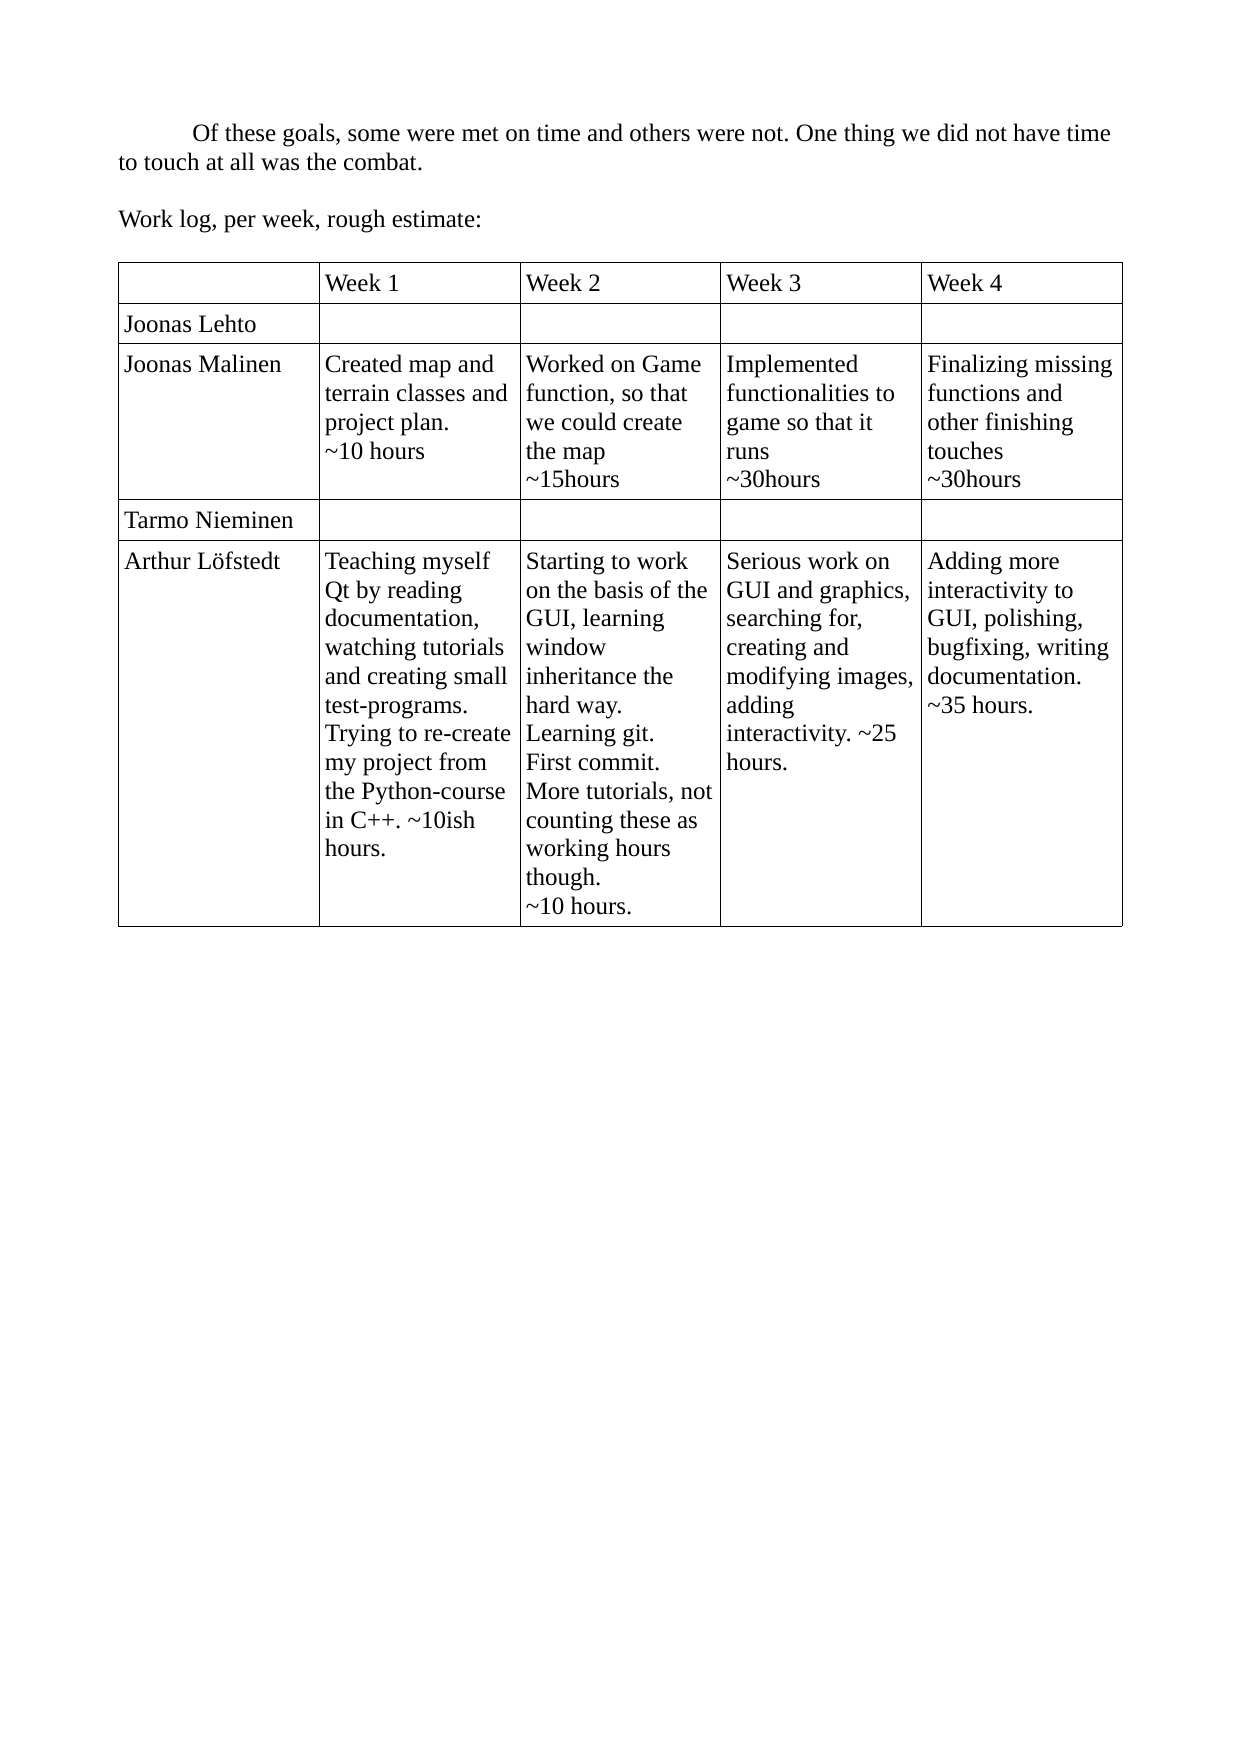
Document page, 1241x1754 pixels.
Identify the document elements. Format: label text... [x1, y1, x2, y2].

table_cell Starting to work on the basis of the GUI, learning window inheritance the hard way. Learning git. First commit. More tutorials, not counting these as working hours though. ~10 hours. [521, 541, 720, 926]
table_cell Tarmo Nieminen [119, 500, 319, 540]
table_cell Finalizing missing functions and other finishing touches ~30hours [922, 344, 1122, 499]
table_cell Created map and terrain classes and project plan. ~10 hours [320, 344, 520, 499]
table_cell [521, 304, 720, 343]
table_header Week 1 [320, 263, 520, 303]
table_cell Teaching myself Qt by reading documentation, watching tutorials and creating small test-programs. Trying to re-create my project from the Python-course in C++. ~10ish hours. [320, 541, 520, 926]
table_cell Implemented functionalities to game so that it runs ~30hours [721, 344, 921, 499]
table_cell [320, 304, 520, 343]
table_cell Joonas Malinen [119, 344, 319, 499]
table_header Week 4 [922, 263, 1122, 303]
table_cell [521, 500, 720, 540]
table_header Week 2 [521, 263, 720, 303]
table_cell Arthur Löfstedt [119, 541, 319, 926]
table_header [119, 263, 319, 303]
table_cell Serious work on GUI and graphics, searching for, creating and modifying images, adding interactivity. ~25 hours. [721, 541, 921, 926]
table_header Week 3 [721, 263, 921, 303]
table_cell [721, 500, 921, 540]
table_cell [922, 500, 1122, 540]
table_cell [922, 304, 1122, 343]
text Work log, per week, rough estimate: [118, 204, 1122, 233]
table_cell Adding more interactivity to GUI, polishing, bugfixing, writing documentation. ~35 hours. [922, 541, 1122, 926]
table_cell [320, 500, 520, 540]
text Of these goals, some were met on time and others were not. One thing we did not have time to touch at all was the combat. [118, 118, 1122, 176]
table_cell Worked on Game function, so that we could create the map ~15hours [521, 344, 720, 499]
table_cell [721, 304, 921, 343]
table_cell Joonas Lehto [119, 304, 319, 343]
